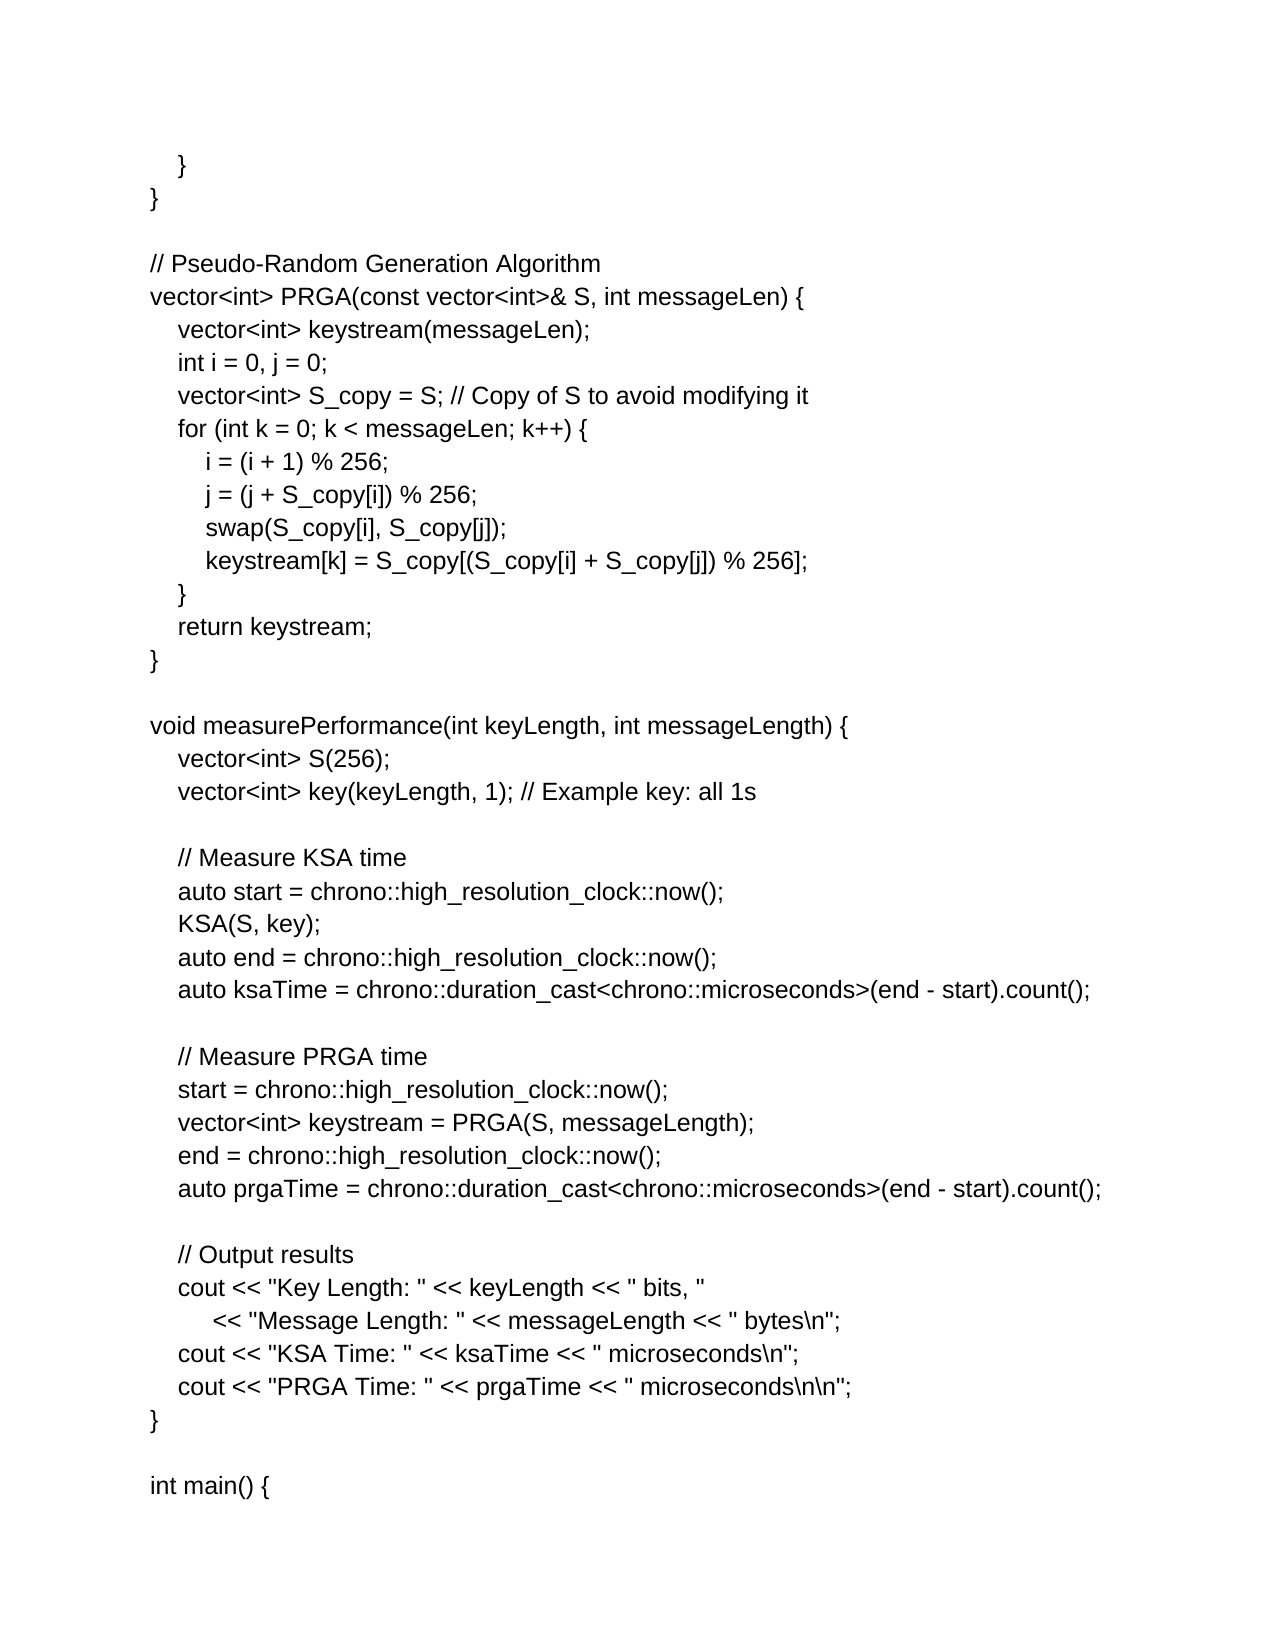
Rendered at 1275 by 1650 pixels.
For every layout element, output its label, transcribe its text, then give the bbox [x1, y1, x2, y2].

text << "Message Length: " << messageLength << " bytes\n"; [150, 1306, 1125, 1334]
text KSA(S, key); [150, 909, 1125, 938]
text // Measure PRGA time [150, 1042, 1125, 1070]
text vector<int> keystream(messageLen); [150, 315, 1125, 344]
text } [150, 150, 1125, 179]
text // Output results [150, 1240, 1125, 1268]
text swap(S_copy[i], S_copy[j]); [150, 513, 1125, 542]
text end = chrono::high_resolution_clock::now(); [150, 1141, 1125, 1169]
text cout << "Key Length: " << keyLength << " bits, " [150, 1273, 1125, 1301]
text vector<int> keystream = PRGA(S, messageLength); [150, 1108, 1125, 1136]
text int i = 0, j = 0; [150, 348, 1125, 377]
text vector<int> S_copy = S; // Copy of S to avoid modifying it [150, 381, 1125, 410]
text i = (i + 1) % 256; [150, 447, 1125, 476]
text // Pseudo-Random Generation Algorithm [150, 249, 1125, 278]
text cout << "PRGA Time: " << prgaTime << " microseconds\n\n"; [150, 1372, 1125, 1401]
text cout << "KSA Time: " << ksaTime << " microseconds\n"; [150, 1339, 1125, 1367]
text vector<int> PRGA(const vector<int>& S, int messageLen) { [150, 282, 1125, 311]
text start = chrono::high_resolution_clock::now(); [150, 1074, 1125, 1103]
text j = (j + S_copy[i]) % 256; [150, 480, 1125, 509]
text } [150, 183, 1125, 212]
text auto end = chrono::high_resolution_clock::now(); [150, 942, 1125, 971]
text vector<int> S(256); [150, 744, 1125, 773]
text auto prgaTime = chrono::duration_cast<chrono::microseconds>(end - start).count(); [150, 1174, 1125, 1202]
text for (int k = 0; k < messageLen; k++) { [150, 414, 1125, 443]
text auto start = chrono::high_resolution_clock::now(); [150, 876, 1125, 905]
text vector<int> key(keyLength, 1); // Example key: all 1s [150, 777, 1125, 806]
text auto ksaTime = chrono::duration_cast<chrono::microseconds>(end - start).count(); [150, 976, 1125, 1004]
text void measurePerformance(int keyLength, int messageLength) { [150, 711, 1125, 740]
text } [150, 645, 1125, 674]
text return keystream; [150, 612, 1125, 641]
text keystream[k] = S_copy[(S_copy[i] + S_copy[j]) % 256]; [150, 546, 1125, 575]
text } [150, 1405, 1125, 1433]
text int main() { [150, 1471, 1125, 1499]
text // Measure KSA time [150, 843, 1125, 872]
text } [150, 579, 1125, 608]
